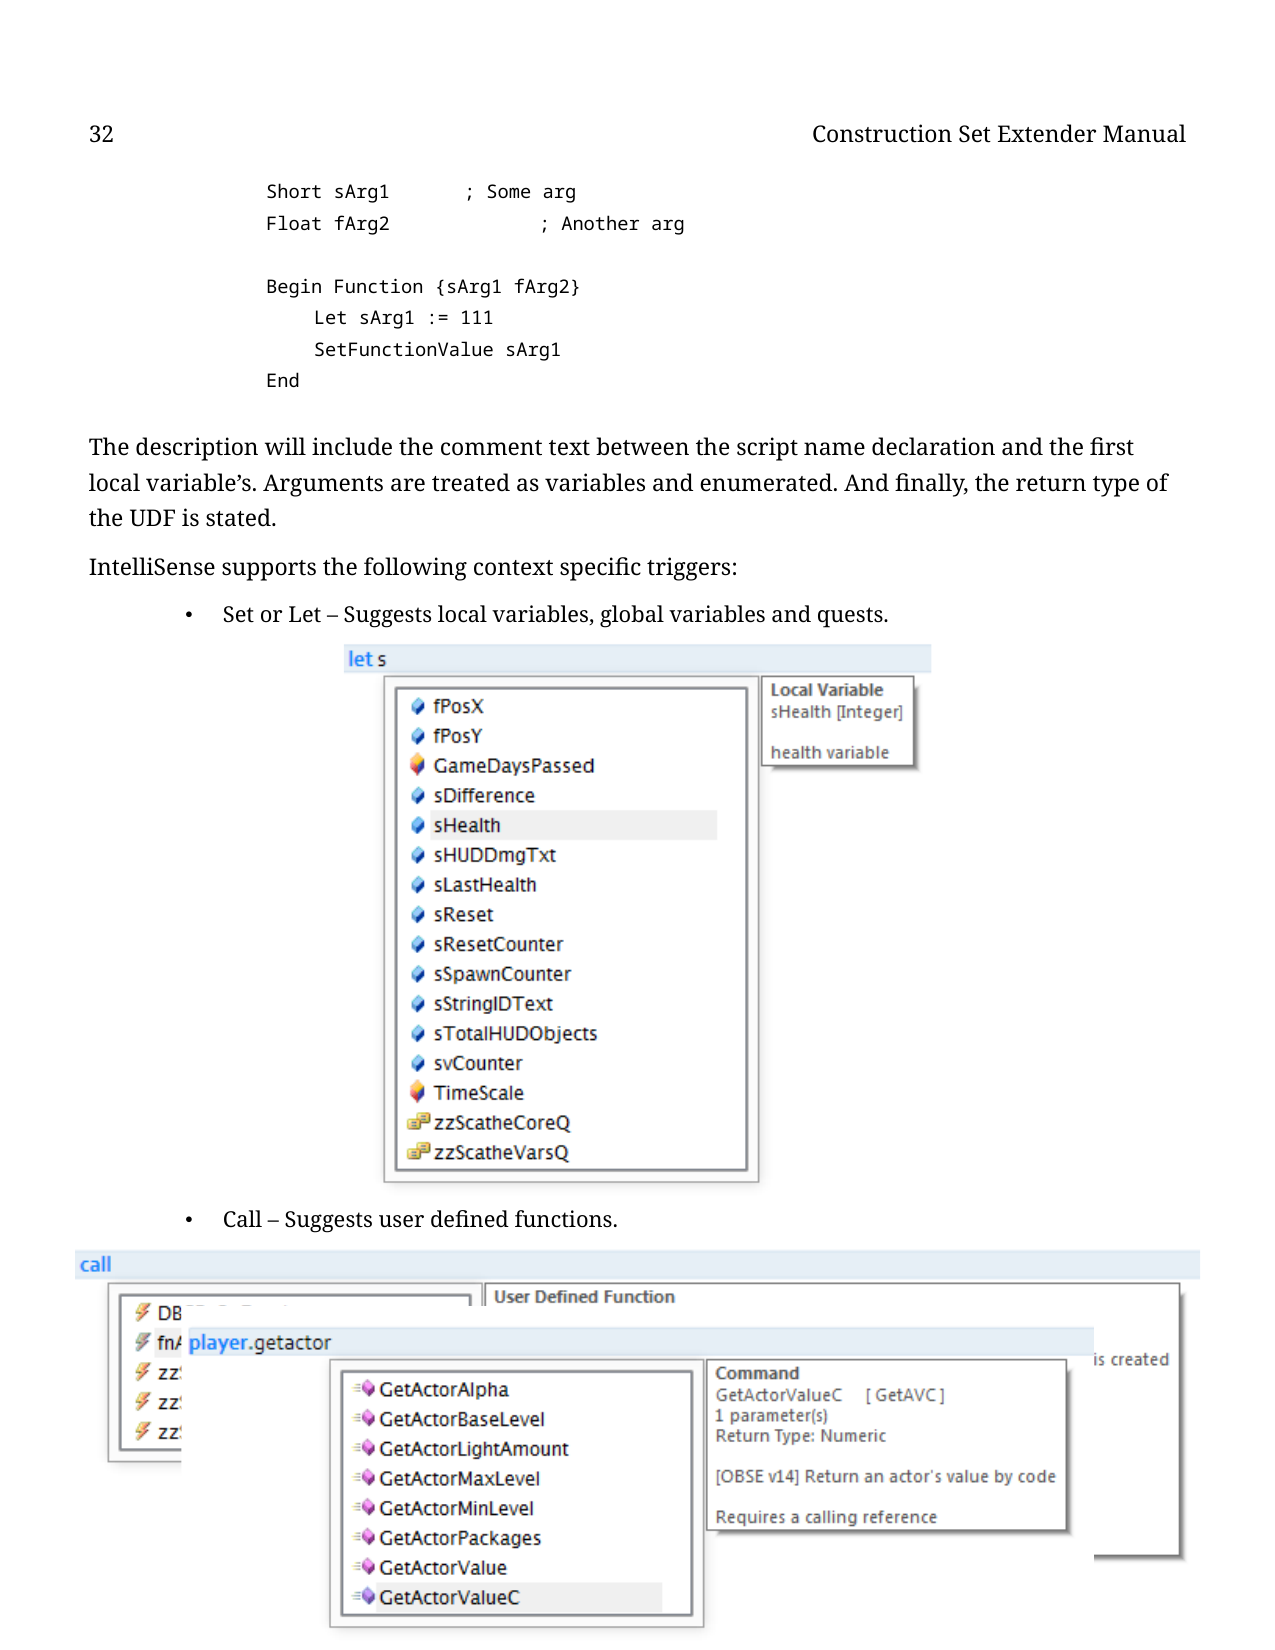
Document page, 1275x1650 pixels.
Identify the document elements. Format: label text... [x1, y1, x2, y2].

list Set or Let – Suggests local variables, global variables and quests. [185, 599, 1186, 629]
text Let sArg1 := 111 [266, 305, 1186, 330]
text The description will include the comment text between the script name declaration and the first local variable’s. Arguments are treated as variables and enumerated. And finally, the return type of the UDF is stated. [88, 431, 1186, 534]
picture [343, 632, 932, 1205]
text Begin Function {sArg1 fArg2} [266, 273, 1186, 299]
text Float fArg2 ; Another arg [266, 210, 1186, 236]
picture [75, 1239, 1200, 1650]
list Call – Suggests user defined functions. [185, 646, 1186, 1234]
text End [266, 368, 1186, 393]
text IntelliSense supports the following context specific triggers: [88, 551, 1186, 582]
text Short sArg1 ; Some arg [266, 179, 1186, 204]
text SetFunctionValue sArg1 [266, 336, 1186, 362]
